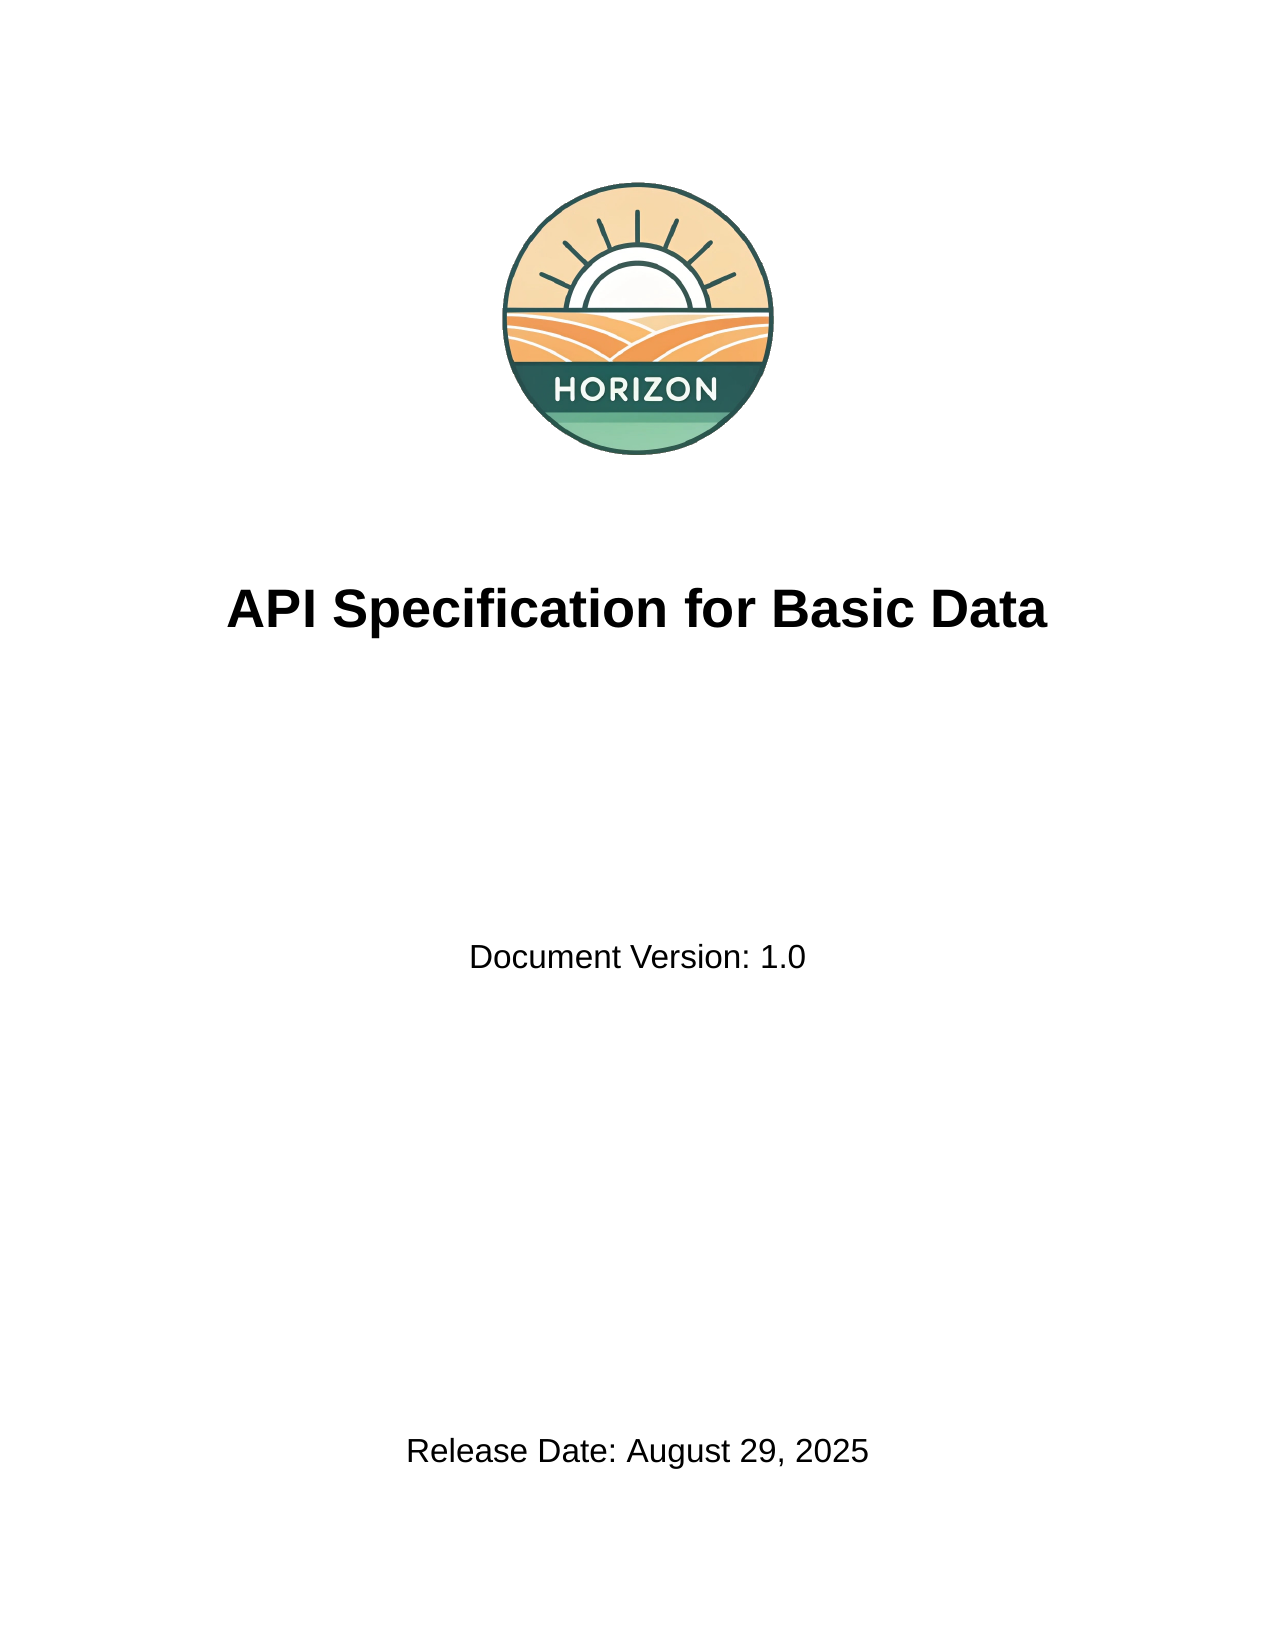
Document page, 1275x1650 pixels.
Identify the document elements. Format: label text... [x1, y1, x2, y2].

picture [496, 176, 779, 459]
text Release Date: August 29, 2025 [118, 1431, 1157, 1470]
text Document Version: 1.0 [118, 937, 1157, 1058]
title API Specification for Basic Data [118, 577, 1157, 639]
